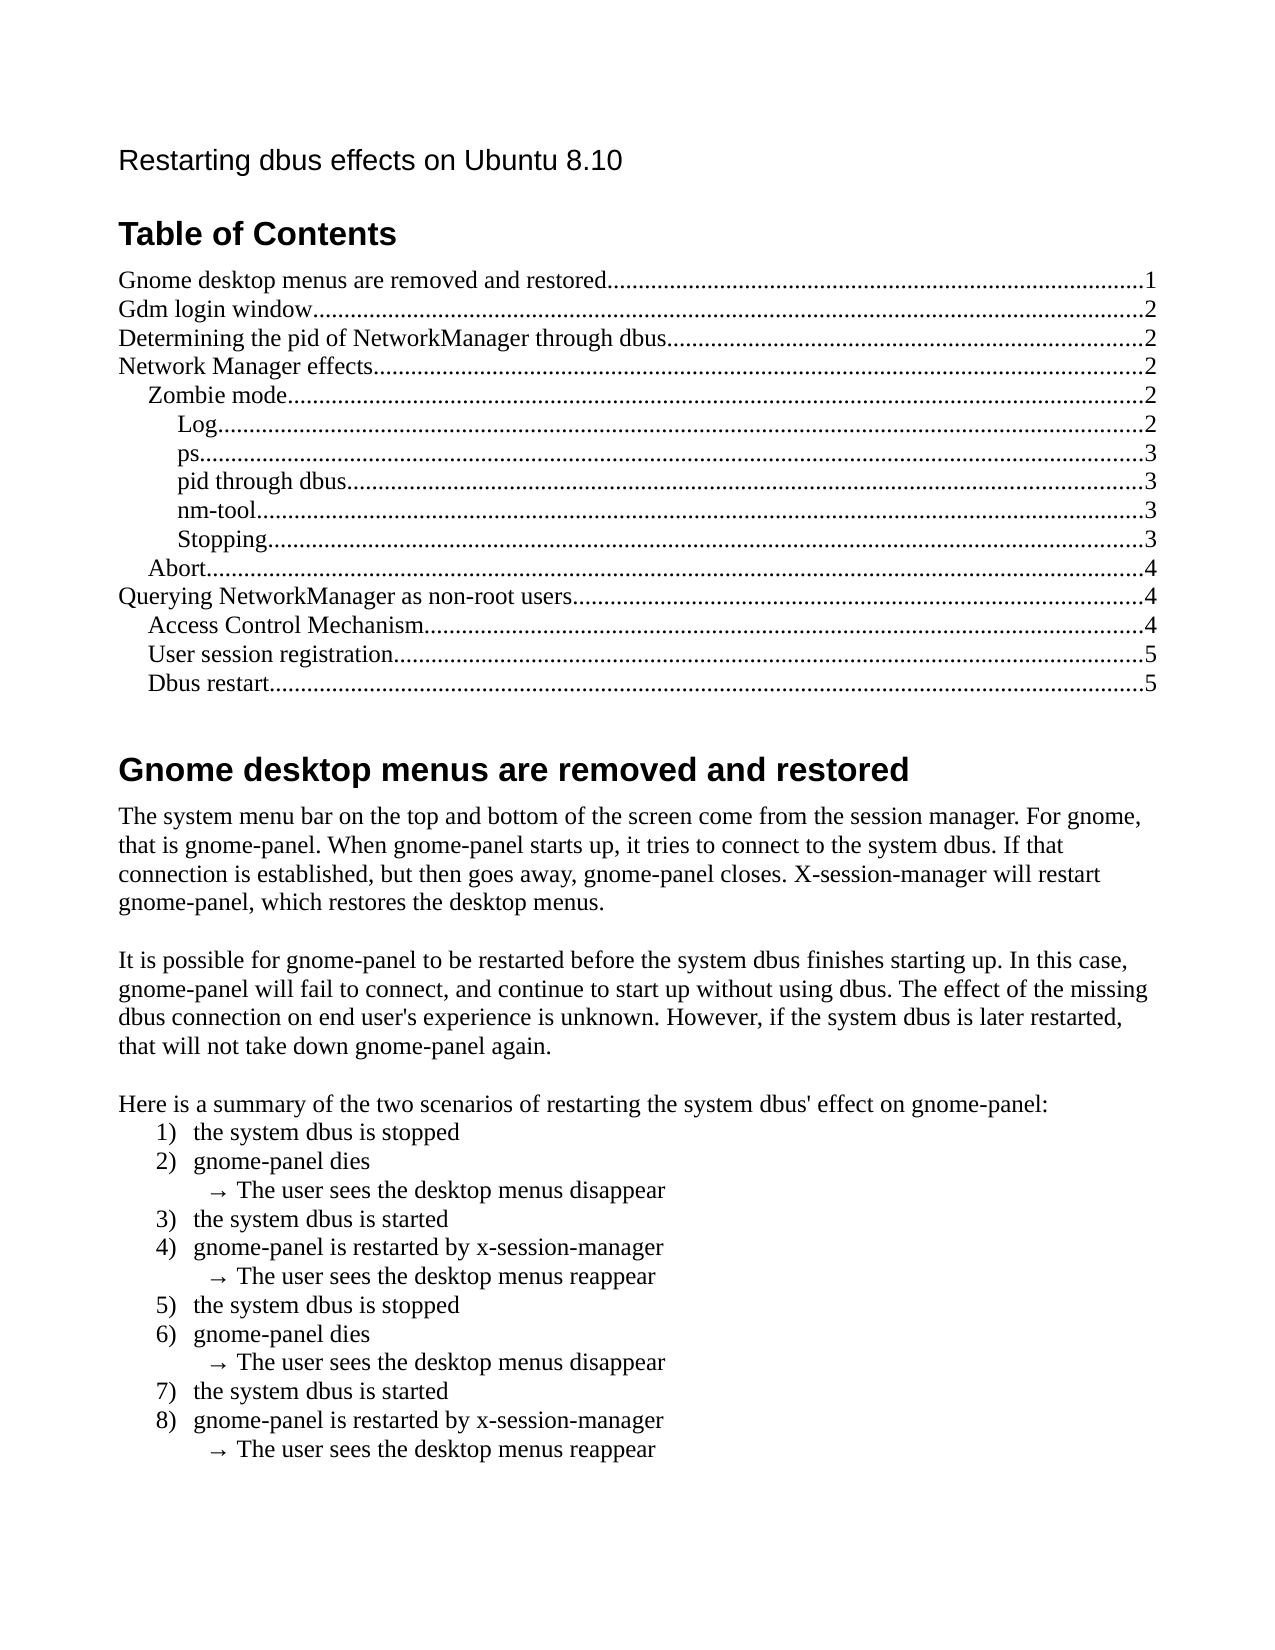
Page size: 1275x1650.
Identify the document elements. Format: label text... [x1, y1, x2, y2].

list the system dbus is stopped [156, 1117, 1157, 1146]
text Here is a summary of the two scenarios of restarting the system dbus' effect on gnome-panel: [118, 1089, 1157, 1117]
text Log 2 [177, 409, 1157, 438]
text The system menu bar on the top and bottom of the screen come from the session manager. For gnome, that is gnome-panel. When gnome-panel starts up, it tries to connect to the system dbus. If that connection is established, but then goes away, gnome-panel closes. X-session-manager will restart gnome-panel, which restores the desktop menus. [118, 801, 1157, 916]
subtitle Restarting dbus effects on Ubuntu 8.10 [118, 143, 1157, 177]
text Access Control Mechanism 4 [148, 610, 1157, 639]
list gnome-panel is restarted by x-session-manager [156, 1232, 1157, 1261]
text Network Manager effects 2 [118, 351, 1157, 380]
text Gdm login window 2 [118, 294, 1157, 323]
text Zombie mode 2 [148, 380, 1157, 409]
text nm-tool 3 [177, 495, 1157, 524]
list the system dbus is started [156, 1204, 1157, 1232]
text It is possible for gnome-panel to be restarted before the system dbus finishes starting up. In this case, gnome-panel will fail to connect, and continue to start up without using dbus. The effect of the missing dbus connection on end user's experience is unknown. However, if the system dbus is later restarted, that will not take down gnome-panel again. [118, 945, 1157, 1060]
list gnome-panel dies [156, 1319, 1157, 1347]
subtitle Gnome desktop menus are removed and restored [118, 750, 1157, 789]
subtitle Table of Contents [118, 214, 1157, 253]
list → The user sees the desktop menus reappear [156, 1434, 1157, 1462]
text pid through dbus 3 [177, 466, 1157, 495]
list the system dbus is stopped [156, 1290, 1157, 1319]
text Dbus restart 5 [148, 668, 1157, 696]
text ps 3 [177, 438, 1157, 466]
list → The user sees the desktop menus reappear [156, 1261, 1157, 1290]
text Abort 4 [148, 553, 1157, 581]
list → The user sees the desktop menus disappear [156, 1347, 1157, 1376]
list → The user sees the desktop menus disappear [156, 1175, 1157, 1204]
text Gnome desktop menus are removed and restored 1 [118, 265, 1157, 294]
text Querying NetworkManager as non-root users 4 [118, 581, 1157, 610]
list gnome-panel dies [156, 1146, 1157, 1175]
text Determining the pid of NetworkManager through dbus 2 [118, 323, 1157, 351]
list the system dbus is started [156, 1376, 1157, 1405]
text User session registration 5 [148, 639, 1157, 668]
list gnome-panel is restarted by x-session-manager [156, 1405, 1157, 1434]
text Stopping 3 [177, 524, 1157, 553]
